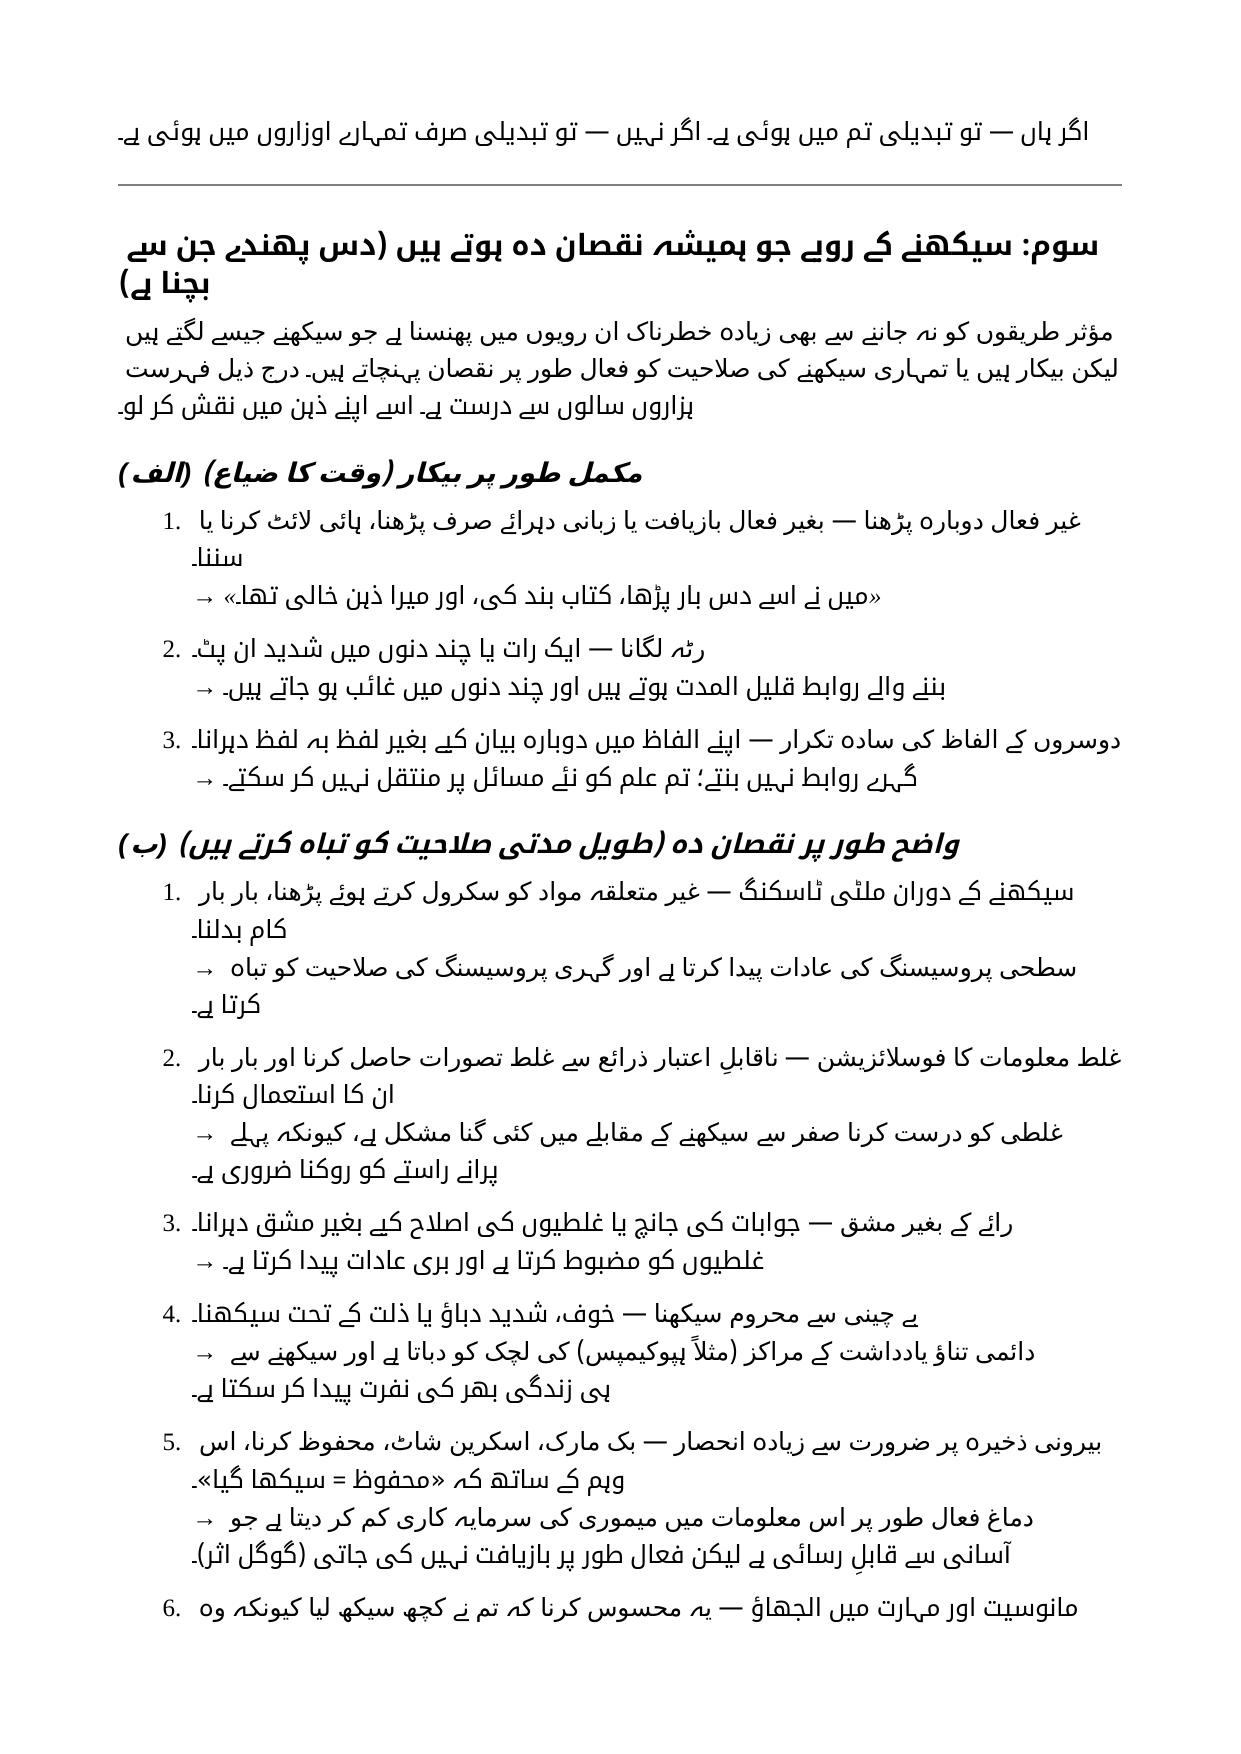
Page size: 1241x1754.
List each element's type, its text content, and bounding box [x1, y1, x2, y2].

list غلط معلومات کا فوسلائزیشن — ناقابلِ اعتبار ذرائع سے غلط تصورات حاصل کرنا اور بار بار ان کا استعمال کرنا۔ → غلطی کو درست کرنا صفر سے سیکھنے کے مقابلے میں کئی گنا مشکل ہے، کیونکہ پہلے پرانے راستے کو روکنا ضروری ہے۔ [162, 1043, 1122, 1189]
list رائے کے بغیر مشق — جوابات کی جانچ یا غلطیوں کی اصلاح کیے بغیر مشق دہرانا۔ → غلطیوں کو مضبوط کرتا ہے اور بری عادات پیدا کرتا ہے۔ [162, 1208, 1122, 1280]
text مؤثر طریقوں کو نہ جاننے سے بھی زیادہ خطرناک ان رویوں میں پھنسنا ہے جو سیکھنے جیسے لگتے ہیں لیکن بیکار ہیں یا تمہاری سیکھنے کی صلاحیت کو فعال طور پر نقصان پہنچاتے ہیں۔ درج ذیل فہرست ہزاروں سالوں سے درست ہے۔ اسے اپنے ذہن میں نقش کر لو۔ [118, 317, 1122, 425]
subtitle (ب) واضح طور پر نقصان دہ (طویل مدتی صلاحیت کو تباہ کرتے ہیں) [118, 828, 1122, 865]
list رٹہ لگانا — ایک رات یا چند دنوں میں شدید ان پٹ۔ → بننے والے روابط قلیل المدت ہوتے ہیں اور چند دنوں میں غائب ہو جاتے ہیں۔ [162, 634, 1122, 705]
list غیر فعال دوبارہ پڑھنا — بغیر فعال بازیافت یا زبانی دہرائے صرف پڑھنا، ہائی لائٹ کرنا یا سننا۔ → «میں نے اسے دس بار پڑھا، کتاب بند کی، اور میرا ذہن خالی تھا۔» [162, 506, 1122, 614]
subtitle سوم: سیکھنے کے رویے جو ہمیشہ نقصان دہ ہوتے ہیں (دس پھندے جن سے بچنا ہے) [118, 229, 1122, 305]
subtitle (الف) مکمل طور پر بیکار (وقت کا ضیاع) [118, 457, 1122, 493]
text کسی بھی طریقے کی جانچ کے لیے واحد معیار: «اگر تمام بیرونی اشارے ہٹا دیے جائیں، تو کیا میں بنیادی کام کو آزادانہ اور روانی سے کر سکتا ہوں؟» اگر ہاں — تو تبدیلی تم میں ہوئی ہے۔ اگر نہیں — تو تبدیلی صرف تمہارے اوزاروں میں ہوئی ہے۔ [118, 118, 1122, 151]
list دوسروں کے الفاظ کی سادہ تکرار — اپنے الفاظ میں دوبارہ بیان کیے بغیر لفظ بہ لفظ دہرانا۔ → گہرے روابط نہیں بنتے؛ تم علم کو نئے مسائل پر منتقل نہیں کر سکتے۔ [162, 725, 1122, 796]
list بیرونی ذخیرہ پر ضرورت سے زیادہ انحصار — بک مارک، اسکرین شاٹ، محفوظ کرنا، اس وہم کے ساتھ کہ «محفوظ = سیکھا گیا»۔ → دماغ فعال طور پر اس معلومات میں میموری کی سرمایہ کاری کم کر دیتا ہے جو آسانی سے قابلِ رسائی ہے لیکن فعال طور پر بازیافت نہیں کی جاتی (گوگل اثر)۔ [162, 1427, 1122, 1574]
list مانوسیت اور مہارت میں الجھاؤ — یہ محسوس کرنا کہ تم نے کچھ سیکھ لیا کیونکہ وہ مانوس لگتا ہے یا روانی سے پڑھا جاتا ہے۔ → سب سے خطرناک پھندا: مانوسیت ادراکی روانی سے آتی ہے، طویل مدتی بازیافت کی طاقت سے نہیں۔ [162, 1593, 1122, 1627]
list سیکھنے کے دوران ملٹی ٹاسکنگ — غیر متعلقہ مواد کو سکرول کرتے ہوئے پڑھنا، بار بار کام بدلنا۔ → سطحی پروسیسنگ کی عادات پیدا کرتا ہے اور گہری پروسیسنگ کی صلاحیت کو تباہ کرتا ہے۔ [162, 877, 1122, 1023]
list بے چینی سے محروم سیکھنا — خوف، شدید دباؤ یا ذلت کے تحت سیکھنا۔ → دائمی تناؤ یادداشت کے مراکز (مثلاً ہپوکیمپس) کی لچک کو دباتا ہے اور سیکھنے سے ہی زندگی بھر کی نفرت پیدا کر سکتا ہے۔ [162, 1299, 1122, 1408]
